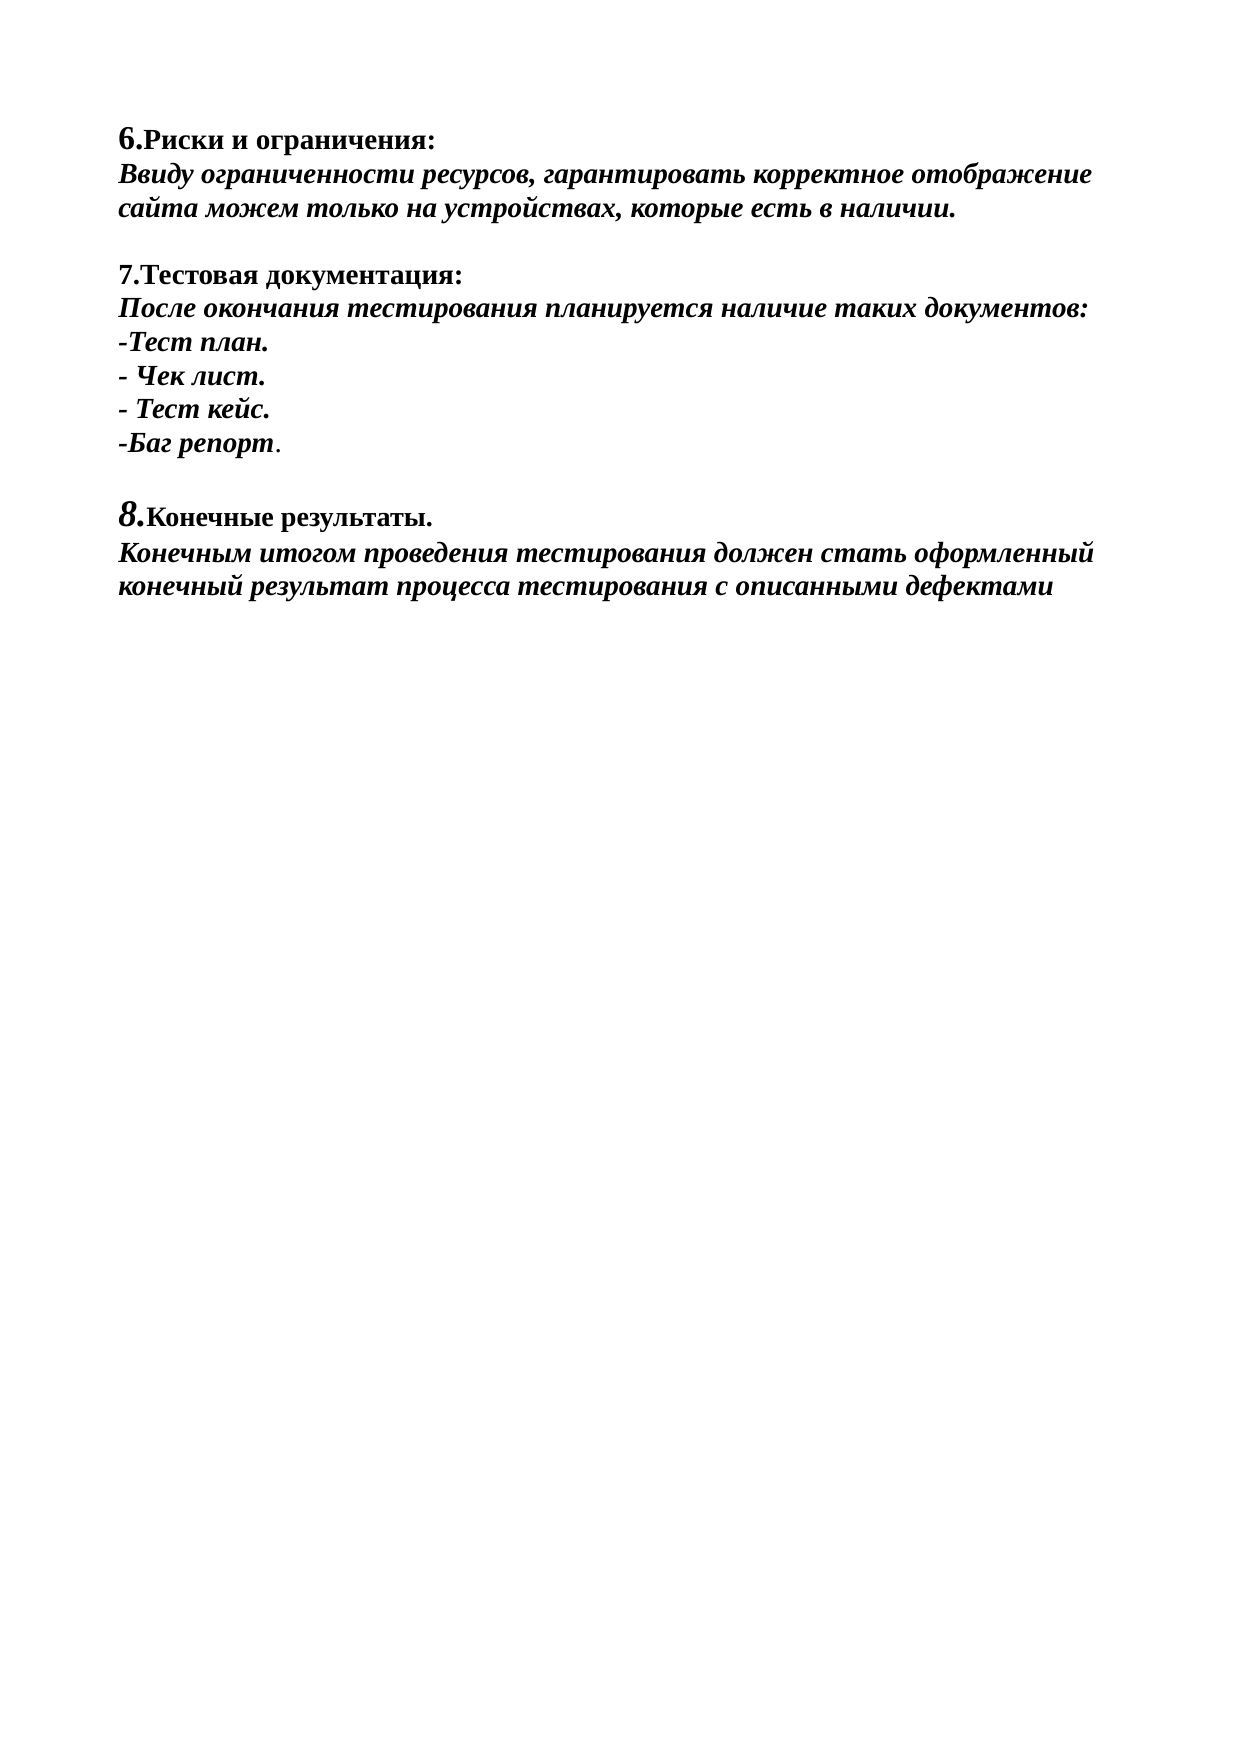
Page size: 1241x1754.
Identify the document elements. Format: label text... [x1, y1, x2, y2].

text 6.Риски и ограничения: [118, 118, 1122, 156]
text После окончания тестирования планируется наличие таких документов: [118, 291, 1122, 324]
text -Тест план. [118, 324, 1122, 358]
text Ввиду ограниченности ресурсов, гарантировать корректное отображение [118, 156, 1122, 190]
text -Баг репорт. [118, 425, 1122, 458]
text 7.Тестовая документация: [118, 257, 1122, 291]
text - Тест кейс. [118, 391, 1122, 425]
text 8.Конечные результаты. Конечным итогом проведения тестирования должен стать оформленный конечный результат процесса тестирования с описанными дефектами [118, 492, 1122, 602]
text сайта можем только на устройствах, которые есть в наличии. [118, 190, 1122, 223]
text - Чек лист. [118, 358, 1122, 391]
